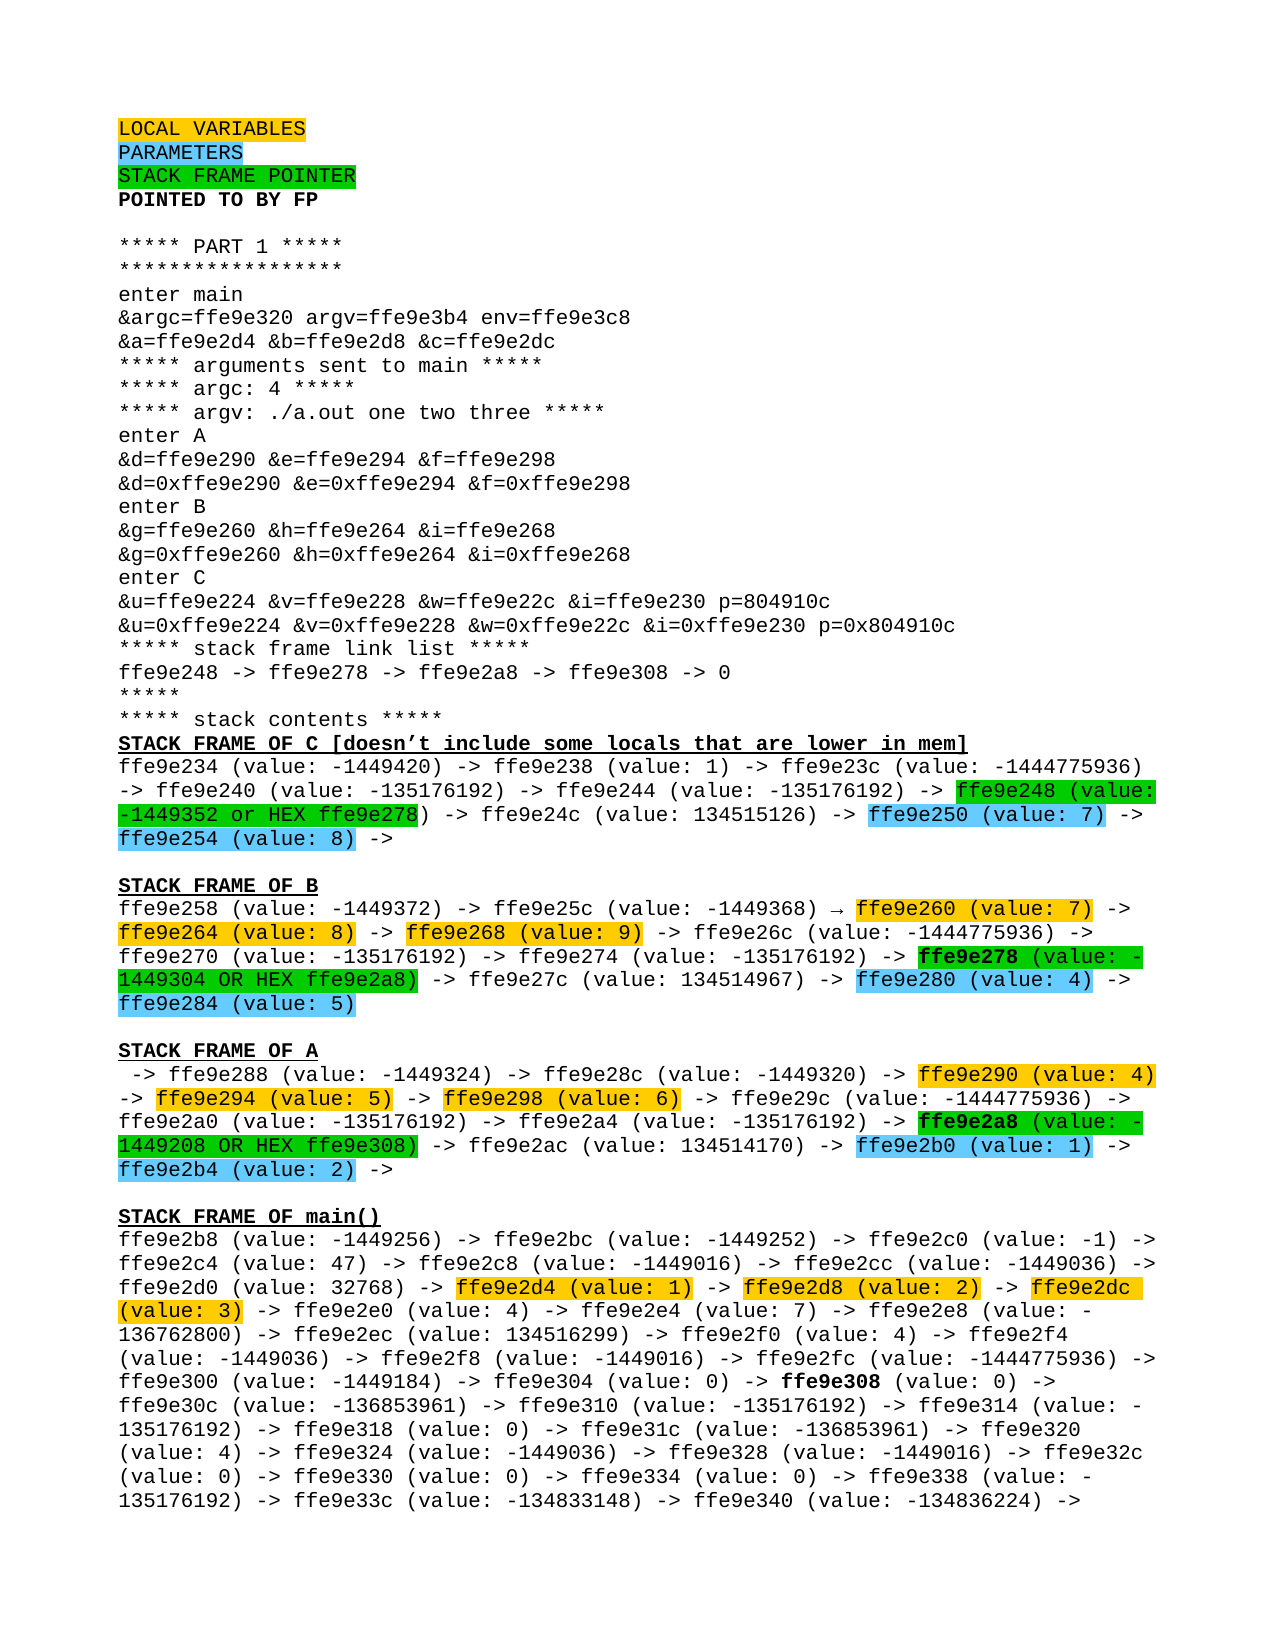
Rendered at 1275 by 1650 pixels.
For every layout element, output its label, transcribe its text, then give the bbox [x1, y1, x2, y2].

text ***** argc: 4 ***** [118, 378, 1157, 402]
text ***** arguments sent to main ***** [118, 354, 1157, 378]
text ****************** [118, 260, 1157, 284]
text &argc=ffe9e320 argv=ffe9e3b4 env=ffe9e3c8 [118, 307, 1157, 331]
text ***** PART 1 ***** [118, 236, 1157, 260]
text ffe9e234 (value: -1449420) -> ffe9e238 (value: 1) -> ffe9e23c (value: -1444775936) -> ffe9e240 (value: -135176192) -> ffe9e244 (value: -135176192) -> ffe9e248 (value: -1449352 or HEX ffe9e278) -> ffe9e24c (value: 134515126) -> ffe9e250 (value: 7) -> ffe9e254 (value: 8) -> [118, 757, 1157, 851]
text STACK FRAME OF B [118, 875, 1157, 898]
text &d=0xffe9e290 &e=0xffe9e294 &f=0xffe9e298 [118, 473, 1157, 496]
text ffe9e2b8 (value: -1449256) -> ffe9e2bc (value: -1449252) -> ffe9e2c0 (value: -1) -> ffe9e2c4 (value: 47) -> ffe9e2c8 (value: -1449016) -> ffe9e2cc (value: -1449036) -> ffe9e2d0 (value: 32768) -> ffe9e2d4 (value: 1) -> ffe9e2d8 (value: 2) -> ffe9e2dc (value: 3) -> ffe9e2e0 (value: 4) -> ffe9e2e4 (value: 7) -> ffe9e2e8 (value: -136762800) -> ffe9e2ec (value: 134516299) -> ffe9e2f0 (value: 4) -> ffe9e2f4 (value: -1449036) -> ffe9e2f8 (value: -1449016) -> ffe9e2fc (value: -1444775936) -> ffe9e300 (value: -1449184) -> ffe9e304 (value: 0) -> ffe9e308 (value: 0) -> ffe9e30c (value: -136853961) -> ffe9e310 (value: -135176192) -> ffe9e314 (value: -135176192) -> ffe9e318 (value: 0) -> ffe9e31c (value: -136853961) -> ffe9e320 (value: 4) -> ffe9e324 (value: -1449036) -> ffe9e328 (value: -1449016) -> ffe9e32c (value: 0) -> ffe9e330 (value: 0) -> ffe9e334 (value: 0) -> ffe9e338 (value: -135176192) -> ffe9e33c (value: -134833148) -> ffe9e340 (value: -134836224) -> [118, 1229, 1157, 1513]
text &u=ffe9e224 &v=ffe9e228 &w=ffe9e22c &i=ffe9e230 p=804910c [118, 591, 1157, 615]
text STACK FRAME POINTER [118, 165, 1157, 189]
text STACK FRAME OF main() [118, 1206, 1157, 1229]
text enter A [118, 426, 1157, 449]
text enter B [118, 496, 1157, 520]
text &g=ffe9e260 &h=ffe9e264 &i=ffe9e268 [118, 520, 1157, 544]
text &d=ffe9e290 &e=ffe9e294 &f=ffe9e298 [118, 449, 1157, 473]
text ***** stack contents ***** [118, 709, 1157, 733]
text LOCAL VARIABLES [118, 118, 1157, 142]
text POINTED TO BY FP [118, 189, 1157, 213]
text STACK FRAME OF C [doesn’t include some locals that are lower in mem] [118, 733, 1157, 757]
text enter main [118, 284, 1157, 307]
text &g=0xffe9e260 &h=0xffe9e264 &i=0xffe9e268 [118, 544, 1157, 567]
text ffe9e248 -> ffe9e278 -> ffe9e2a8 -> ffe9e308 -> 0 [118, 662, 1157, 686]
text ffe9e258 (value: -1449372) -> ffe9e25c (value: -1449368) → ffe9e260 (value: 7) -> ffe9e264 (value: 8) -> ffe9e268 (value: 9) -> ffe9e26c (value: -1444775936) -> ffe9e270 (value: -135176192) -> ffe9e274 (value: -135176192) -> ffe9e278 (value: -1449304 OR HEX ffe9e2a8) -> ffe9e27c (value: 134514967) -> ffe9e280 (value: 4) -> ffe9e284 (value: 5) [118, 898, 1157, 1017]
text PARAMETERS [118, 142, 1157, 165]
text &u=0xffe9e224 &v=0xffe9e228 &w=0xffe9e22c &i=0xffe9e230 p=0x804910c [118, 615, 1157, 638]
text ***** argv: ./a.out one two three ***** [118, 402, 1157, 426]
text ***** stack frame link list ***** [118, 638, 1157, 662]
text -> ffe9e288 (value: -1449324) -> ffe9e28c (value: -1449320) -> ffe9e290 (value: 4) -> ffe9e294 (value: 5) -> ffe9e298 (value: 6) -> ffe9e29c (value: -1444775936) -> ffe9e2a0 (value: -135176192) -> ffe9e2a4 (value: -135176192) -> ffe9e2a8 (value: -1449208 OR HEX ffe9e308) -> ffe9e2ac (value: 134514170) -> ffe9e2b0 (value: 1) -> ffe9e2b4 (value: 2) -> [118, 1064, 1157, 1182]
text enter C [118, 567, 1157, 591]
text ***** [118, 686, 1157, 709]
text STACK FRAME OF A [118, 1040, 1157, 1064]
text &a=ffe9e2d4 &b=ffe9e2d8 &c=ffe9e2dc [118, 331, 1157, 354]
